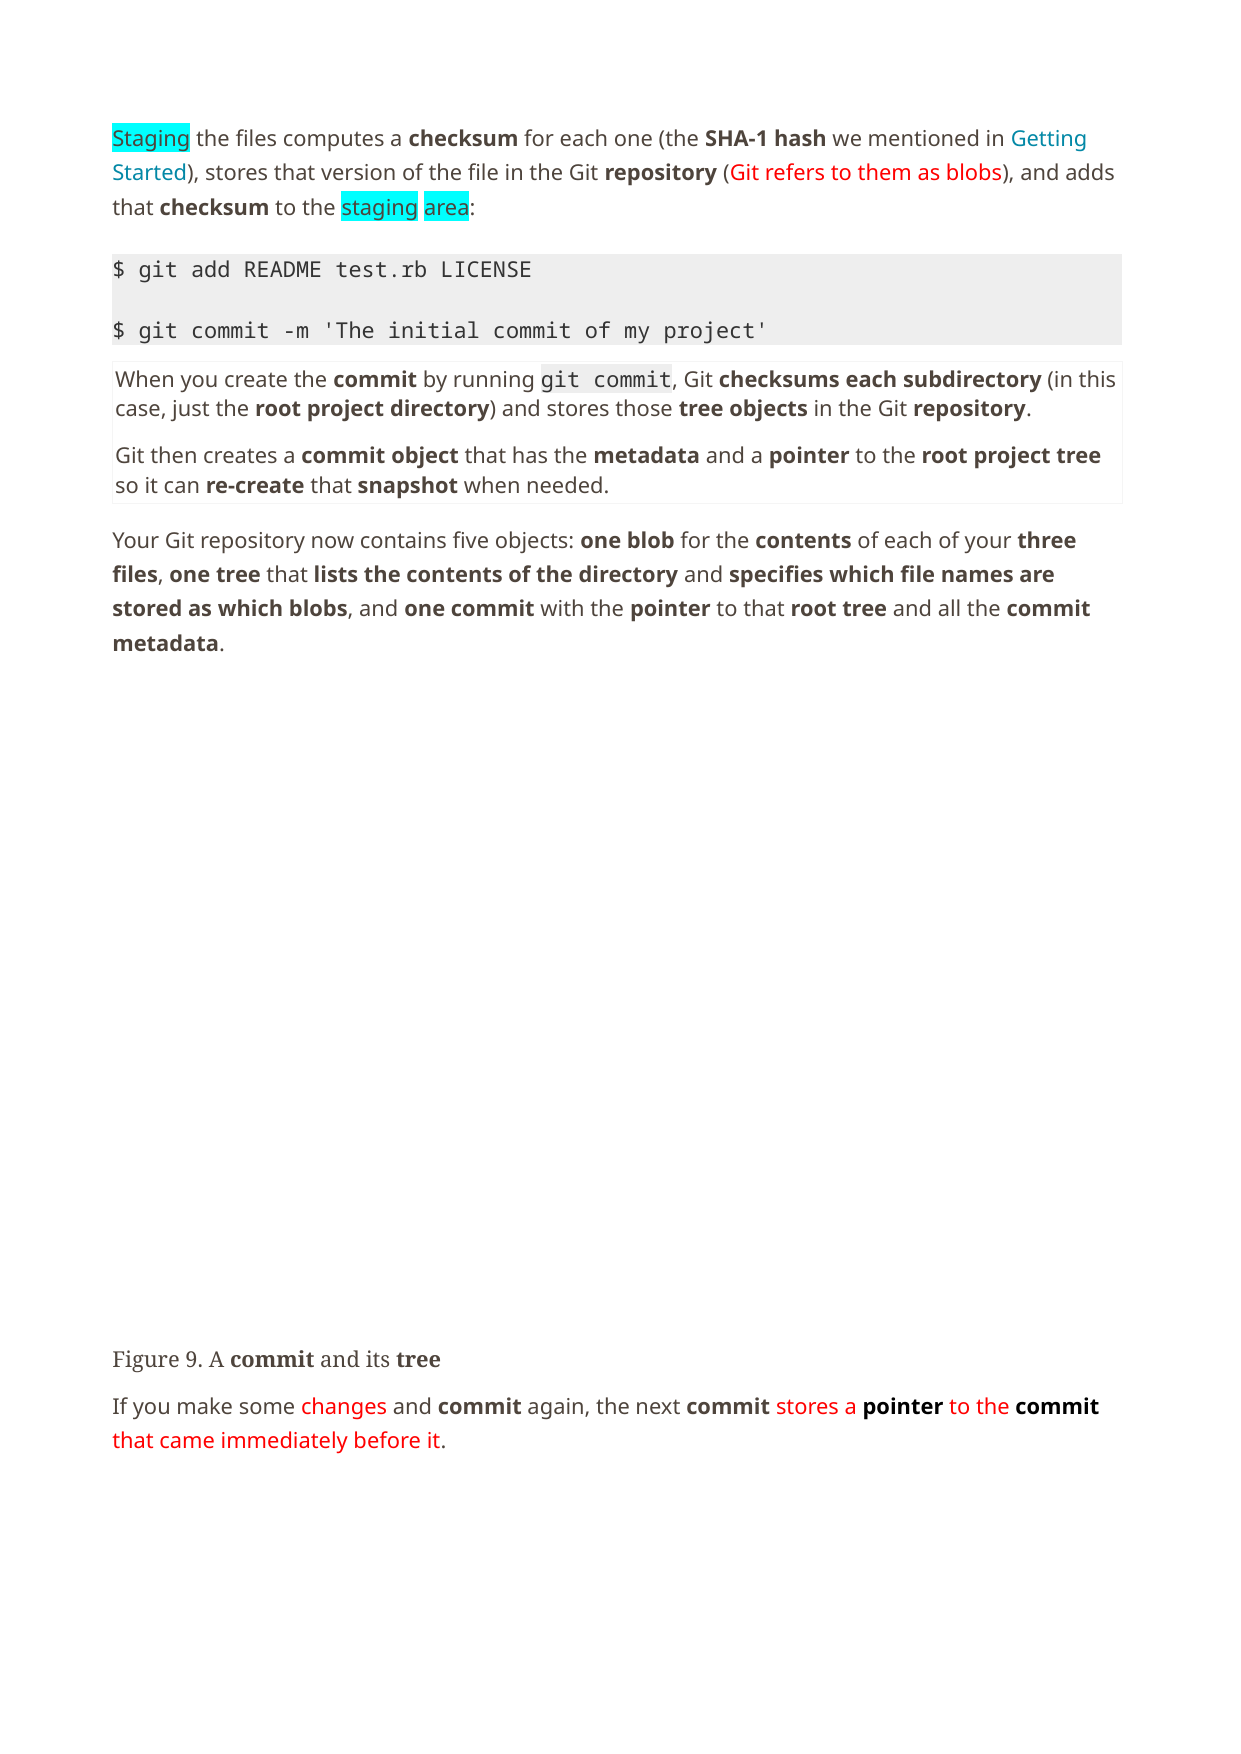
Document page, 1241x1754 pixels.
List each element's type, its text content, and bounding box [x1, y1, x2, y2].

text Figure 9. A commit and its tree [112, 1344, 1122, 1373]
text Staging the files computes a checksum for each one (the SHA-1 hash we mentioned in Getting Started), stores that version of the file in the Git repository (Git refers to them as blobs), and adds that checksum to the staging area: [112, 118, 1122, 221]
text Your Git repository now contains five objects: one blob for the contents of each of your three files, one tree that lists the contents of the directory and specifies which file names are stored as which blobs, and one commit with the pointer to that root tree and all the commit metadata. [112, 520, 1122, 658]
text If you make some changes and commit again, the next commit stores a pointer to the commit that came immediately before it. [112, 1386, 1122, 1455]
text When you create the commit by running git commit, Git checksums each subdirectory (in this case, just the root project directory) and stores those tree objects in the Git repository. [113, 362, 1122, 423]
text Git then creates a commit object that has the metadata and a pointer to the root project tree so it can re-create that snapshot when needed. [113, 437, 1122, 503]
text $ git add README test.rb LICENSE [112, 254, 1122, 284]
text $ git commit -m 'The initial commit of my project' [112, 315, 1122, 345]
